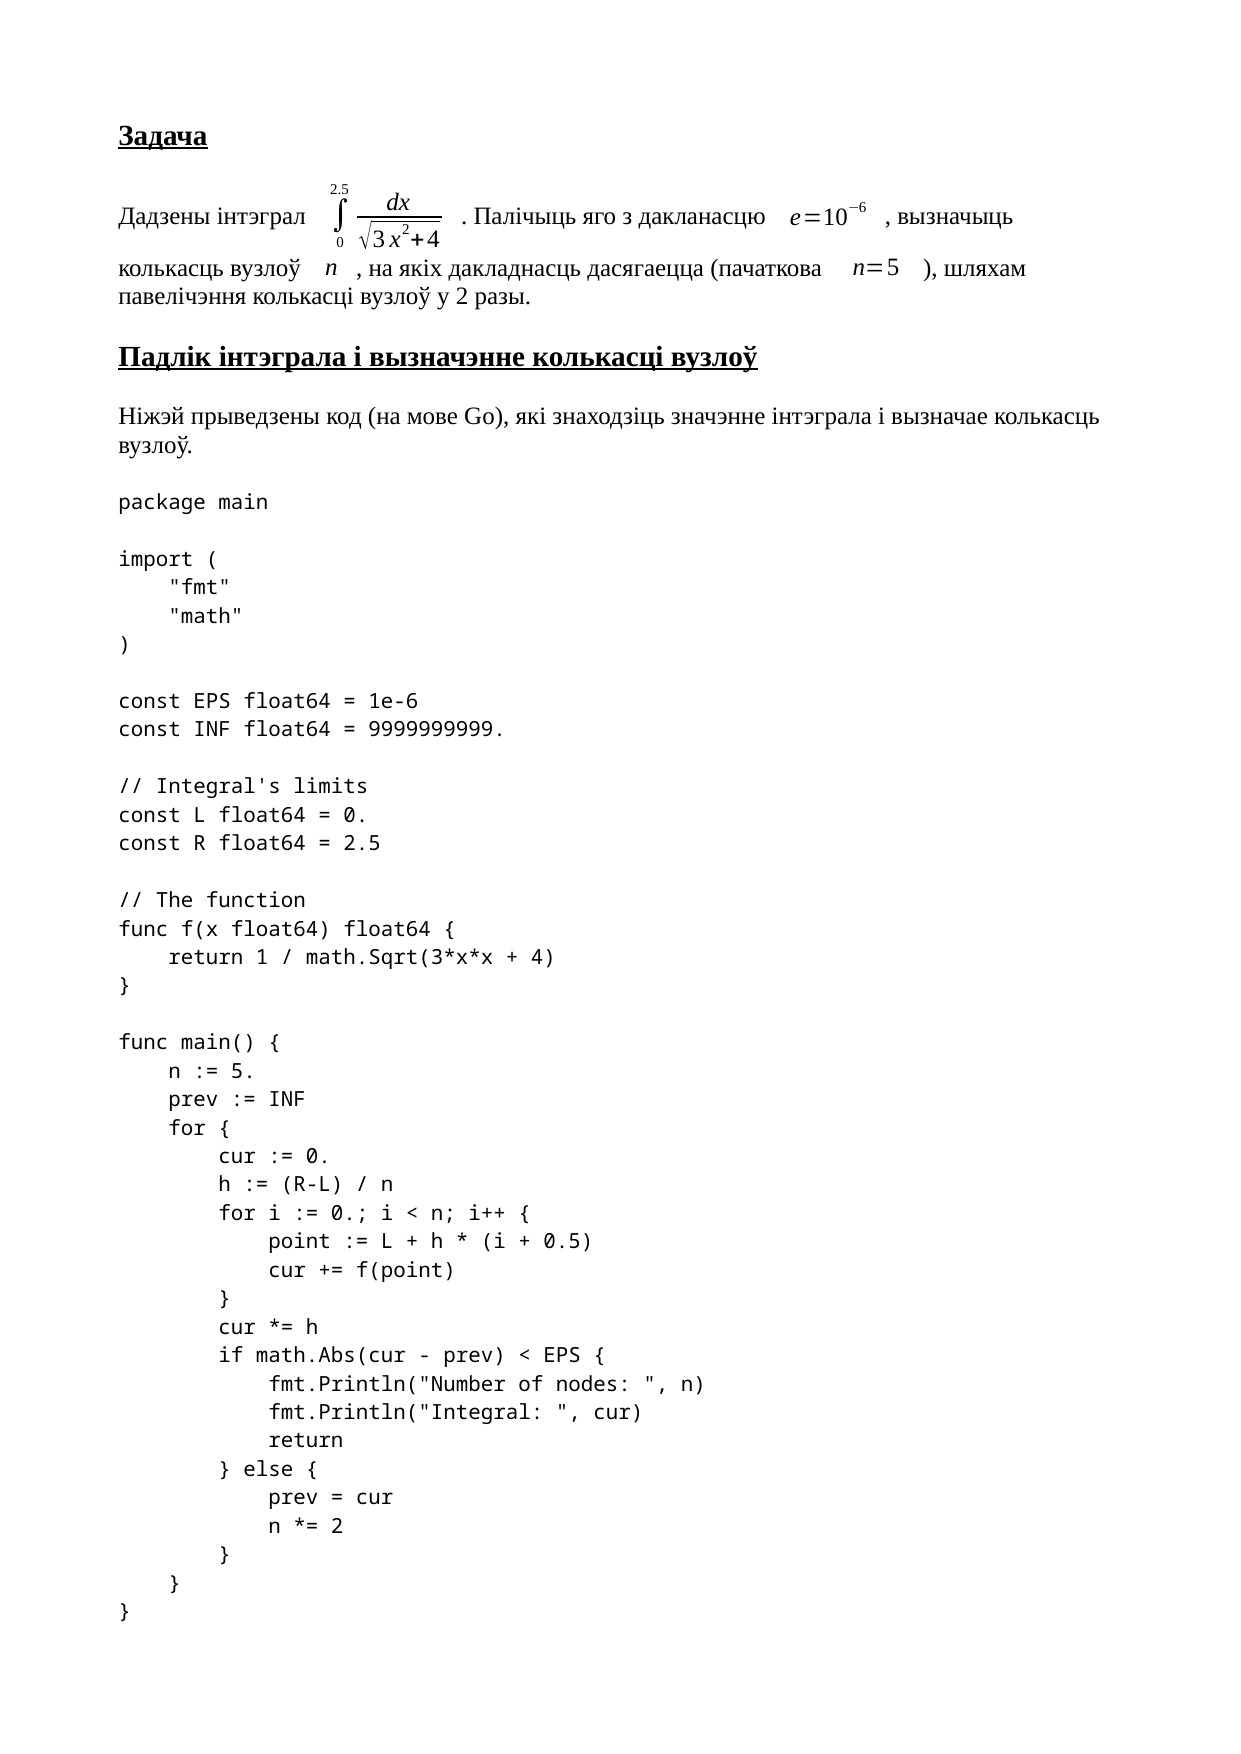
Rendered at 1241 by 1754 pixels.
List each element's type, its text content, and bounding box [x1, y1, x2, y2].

text const EPS float64 = 1e-6 [118, 686, 1122, 714]
text h := (R-L) / n [118, 1169, 1122, 1198]
text n *= 2 [118, 1511, 1122, 1539]
text "fmt" [118, 572, 1122, 601]
text func main() { [118, 1027, 1122, 1056]
text import ( [118, 544, 1122, 572]
text } [118, 1596, 1122, 1624]
text } [118, 971, 1122, 999]
text Ніжэй прыведзены код (на мове Go), які знаходзіць значэнне інтэграла і вызначае колькасць вузлоў. [118, 401, 1122, 459]
text Дадзены інтэграл . Палічыць яго з дакланасцю , вызначыць колькасць вузлоў , на якіх дакладнасць дасягаецца (пачаткова ), шляхам павелічэння колькасці вузлоў у 2 разы. [118, 180, 1122, 310]
text if math.Abs(cur - prev) < EPS { [118, 1340, 1122, 1369]
text fmt.Println("Integral: ", cur) [118, 1397, 1122, 1426]
text } [118, 1539, 1122, 1568]
text } [118, 1568, 1122, 1596]
text for i := 0.; i < n; i++ { [118, 1198, 1122, 1226]
text cur += f(point) [118, 1255, 1122, 1283]
text ) [118, 629, 1122, 658]
text prev = cur [118, 1482, 1122, 1511]
text Падлік інтэграла і вызначэнне колькасці вузлоў [118, 339, 1122, 372]
text Задача [118, 118, 1122, 152]
text return 1 / math.Sqrt(3*x*x + 4) [118, 942, 1122, 971]
text point := L + h * (i + 0.5) [118, 1226, 1122, 1255]
text const R float64 = 2.5 [118, 828, 1122, 857]
text for { [118, 1113, 1122, 1141]
text prev := INF [118, 1084, 1122, 1113]
text n := 5. [118, 1056, 1122, 1084]
text const INF float64 = 9999999999. [118, 714, 1122, 743]
text "math" [118, 601, 1122, 629]
text } [118, 1283, 1122, 1312]
text cur *= h [118, 1312, 1122, 1340]
text func f(x float64) float64 { [118, 914, 1122, 942]
text const L float64 = 0. [118, 800, 1122, 828]
text cur := 0. [118, 1141, 1122, 1169]
text } else { [118, 1454, 1122, 1482]
text fmt.Println("Number of nodes: ", n) [118, 1369, 1122, 1397]
text // The function [118, 885, 1122, 914]
text package main [118, 487, 1122, 516]
text return [118, 1426, 1122, 1454]
text // Integral's limits [118, 771, 1122, 800]
